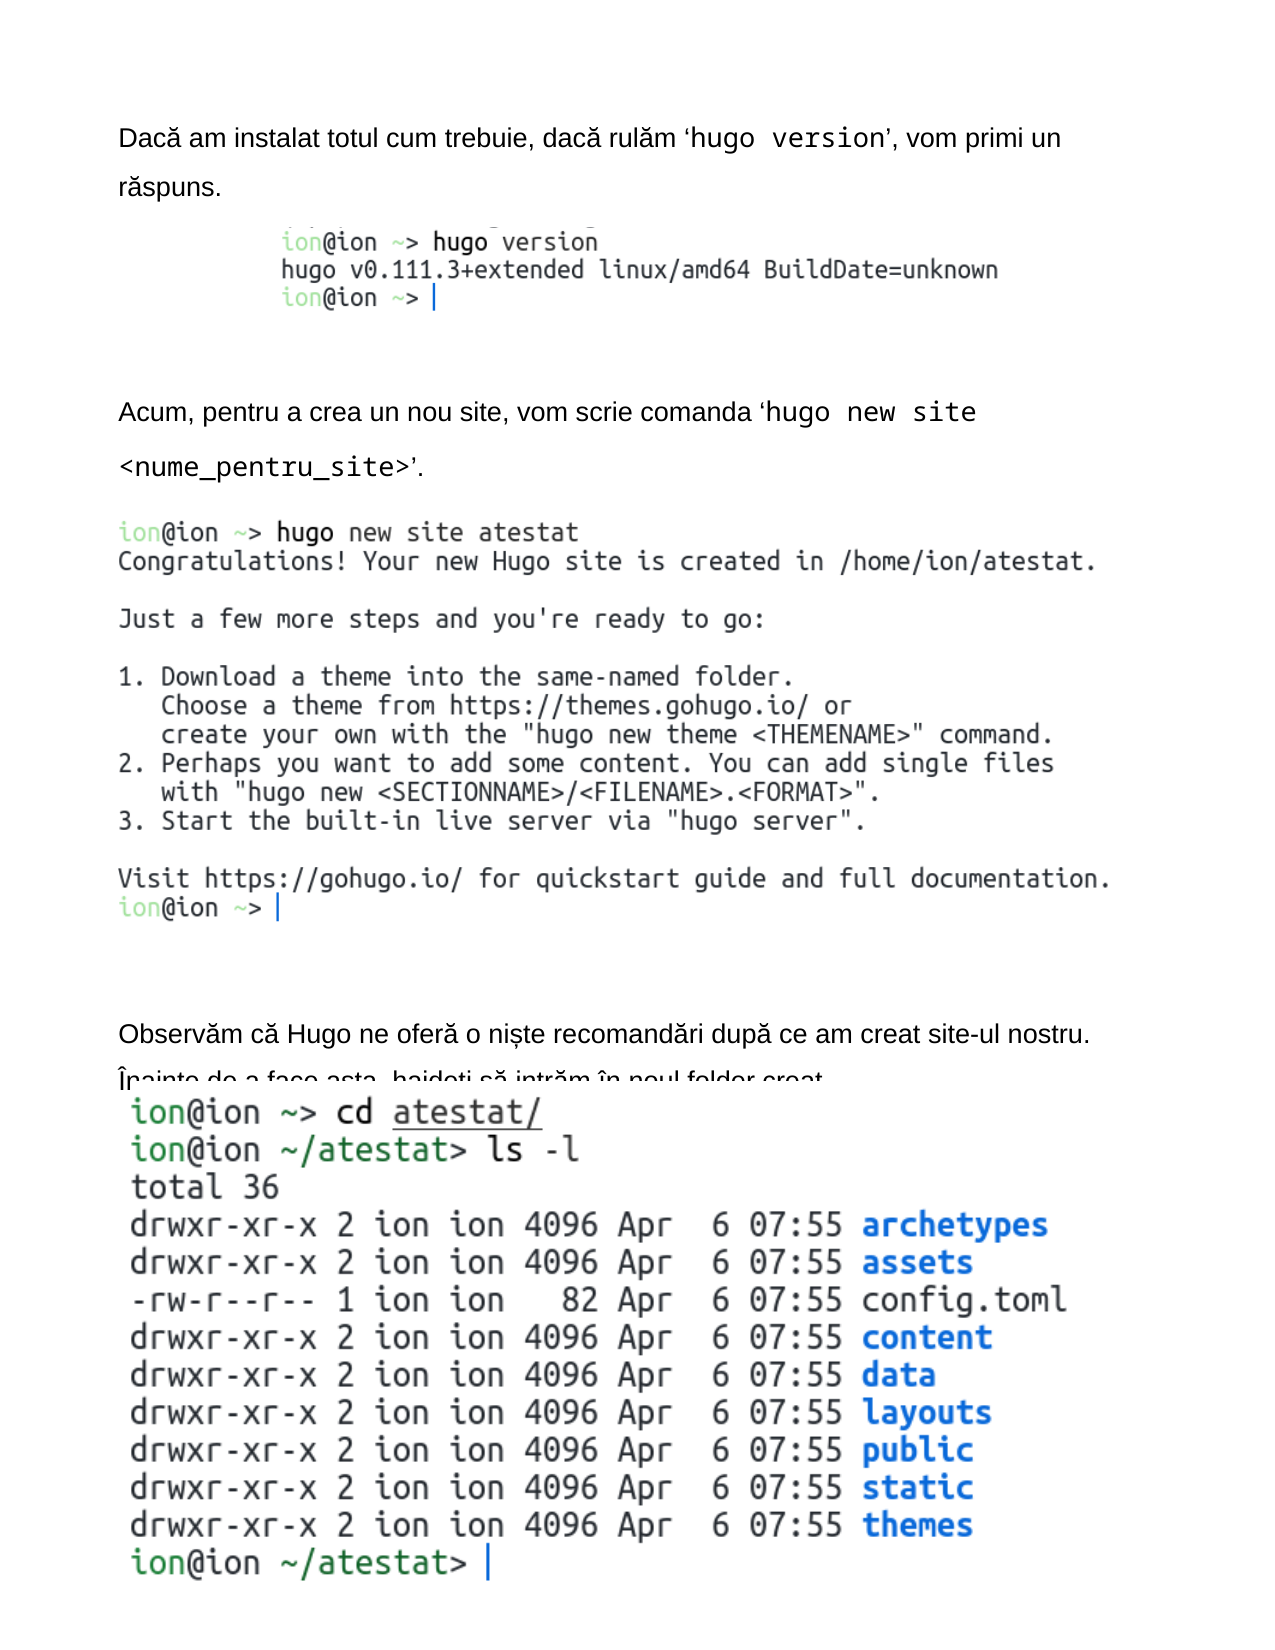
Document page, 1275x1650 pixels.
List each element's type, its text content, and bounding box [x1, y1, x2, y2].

picture [130, 1081, 1145, 1650]
text Acum, pentru a crea un nou site, vom scrie comanda ‘hugo new site <nume_pentru_site>’. [118, 392, 1157, 485]
picture [118, 508, 1157, 961]
text Dacă am instalat totul cum trebuie, dacă rulăm ‘hugo version’, vom primi un răspuns. [118, 118, 1157, 202]
picture [281, 227, 1038, 335]
text Observăm că Hugo ne oferă o niște recomandări după ce am creat site-ul nostru. Înainte de a face asta, haideți să intrăm în noul folder creat. [118, 1018, 1157, 1096]
